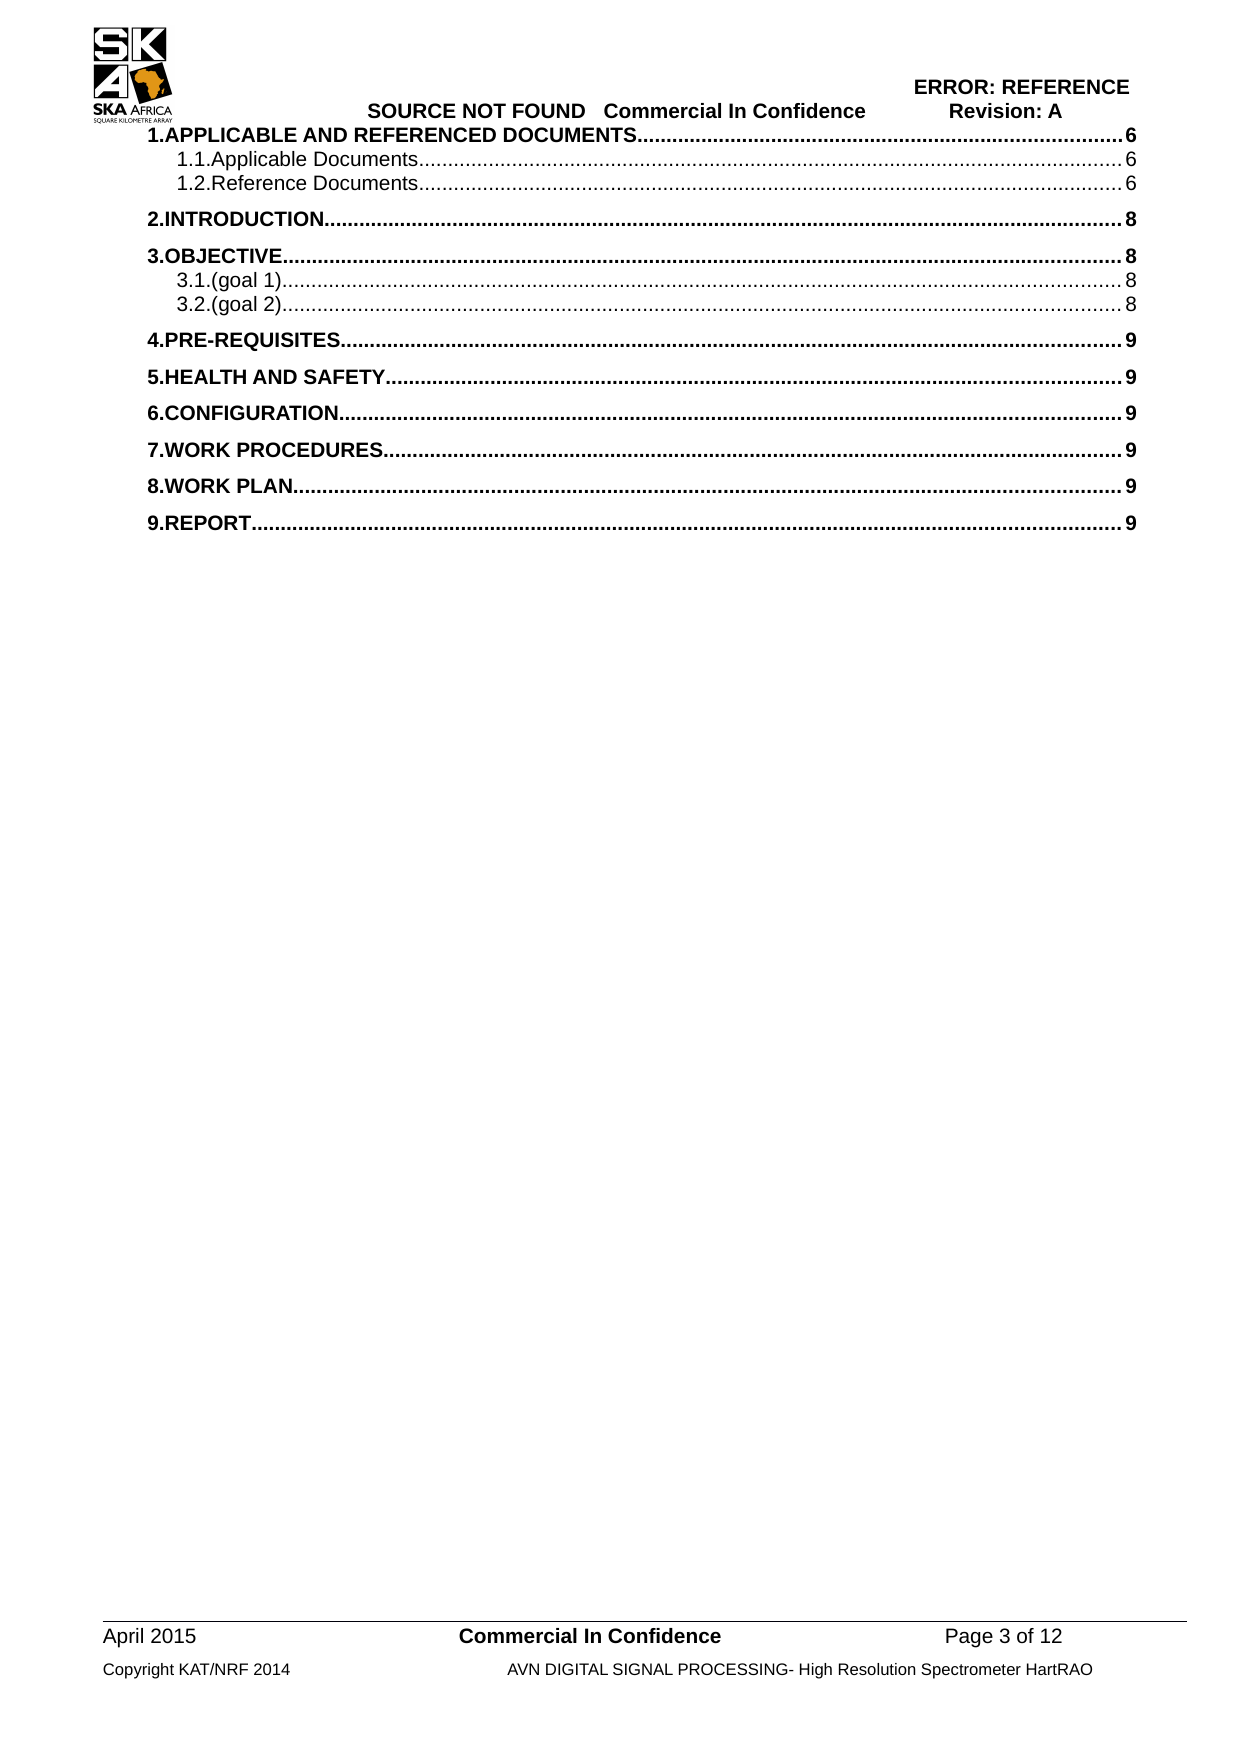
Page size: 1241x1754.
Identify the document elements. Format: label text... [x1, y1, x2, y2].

text 2.INTRODUCTION 8 [147, 207, 1137, 231]
text 1.1.Applicable Documents 6 [176, 147, 1137, 171]
text 3.2.(goal 2) 8 [176, 292, 1137, 316]
text 7.WORK PROCEDURES 9 [147, 437, 1137, 461]
text 3.1.(goal 1) 8 [176, 268, 1137, 292]
picture [90, 25, 176, 126]
text 3.OBJECTIVE 8 [147, 244, 1137, 268]
text 6.CONFIGURATION 9 [147, 401, 1137, 425]
text 1.APPLICABLE AND REFERENCED DOCUMENTS 6 [147, 123, 1137, 147]
text 5.HEALTH AND SAFETY 9 [147, 364, 1137, 388]
text 8.WORK PLAN 9 [147, 474, 1137, 498]
text 4.PRE-REQUISITES 9 [147, 328, 1137, 352]
text 9.REPORT 9 [147, 510, 1137, 534]
text 1.2.Reference Documents 6 [176, 171, 1137, 195]
